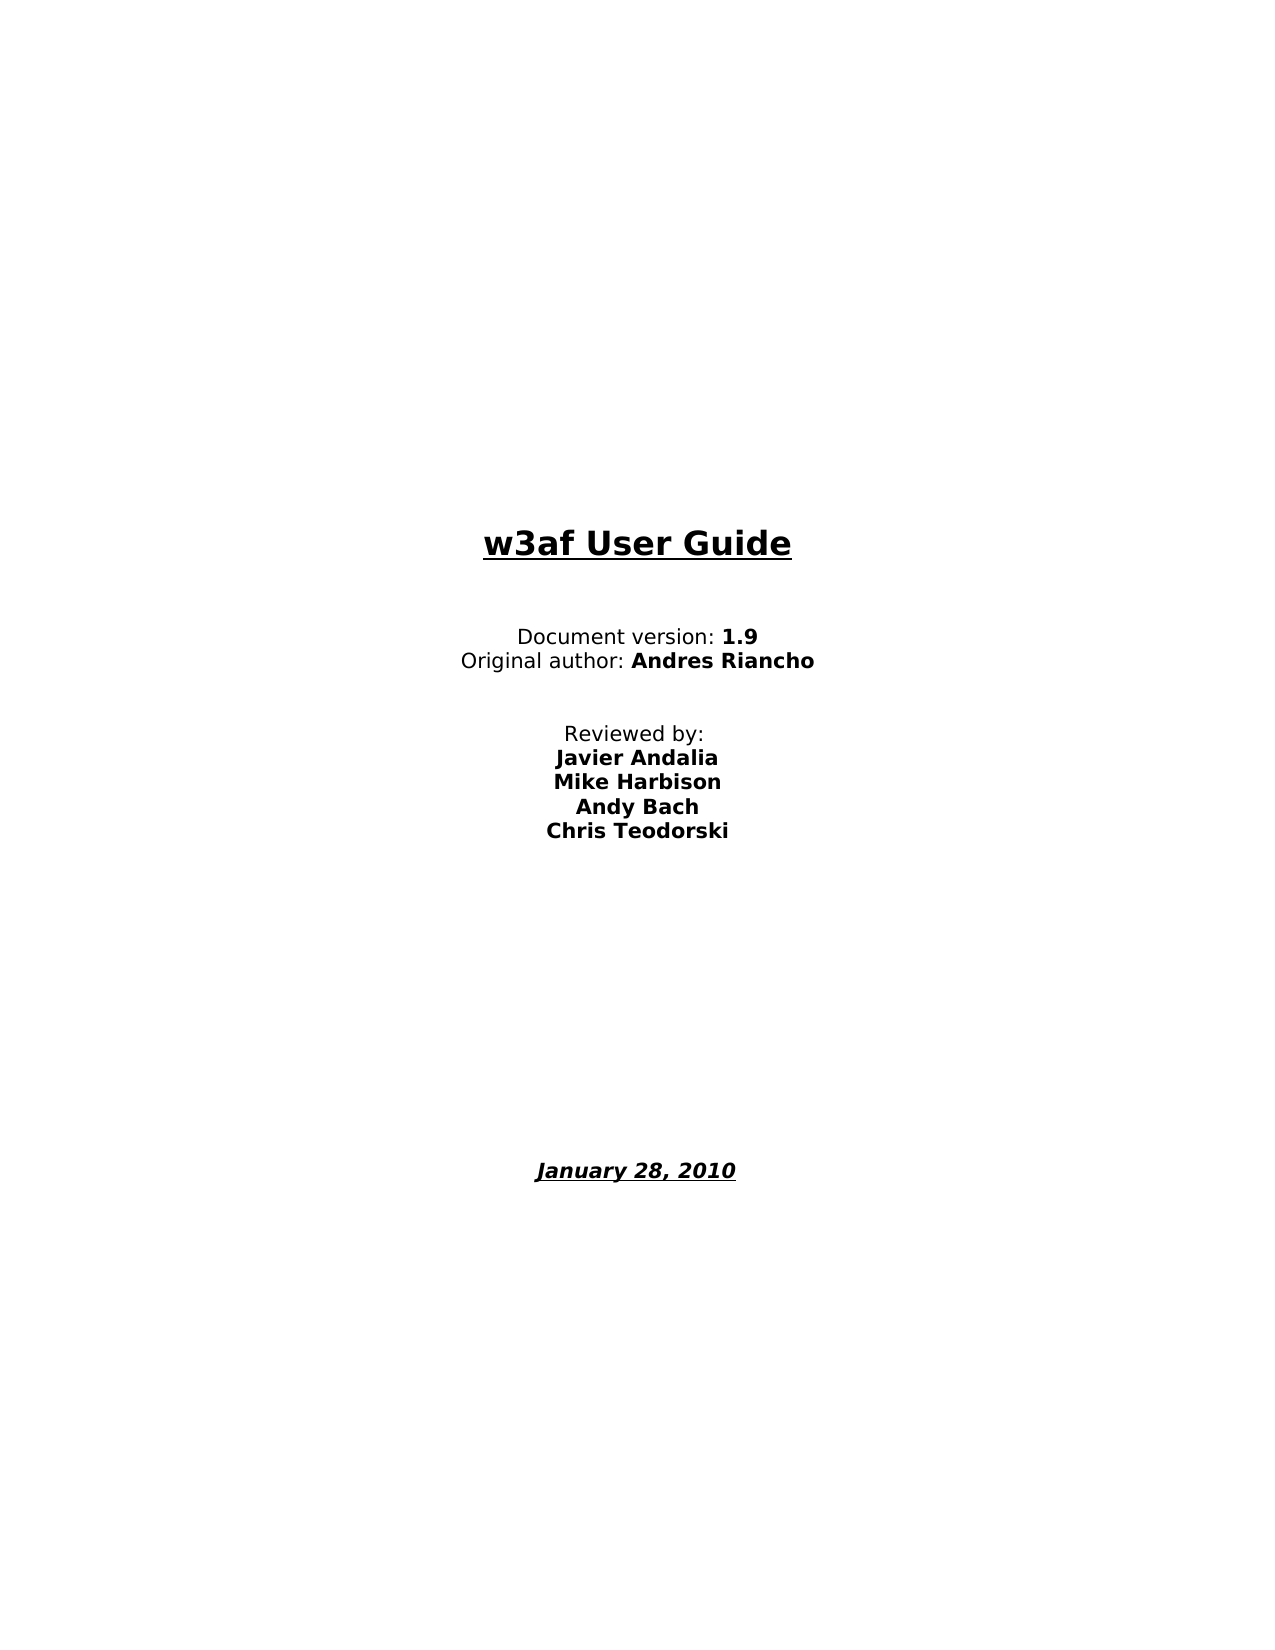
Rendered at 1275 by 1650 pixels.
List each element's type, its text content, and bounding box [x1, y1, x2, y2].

text January 28, 2010 [118, 1159, 1157, 1183]
text Original author: Andres Riancho [118, 649, 1157, 673]
subtitle w3af User Guide [118, 525, 1157, 564]
text Reviewed by: [118, 722, 1157, 746]
text Javier Andalia [118, 746, 1157, 770]
text Andy Bach [118, 795, 1157, 819]
text Mike Harbison [118, 770, 1157, 795]
text Chris Teodorski [118, 819, 1157, 843]
text Document version: 1.9 [118, 625, 1157, 649]
